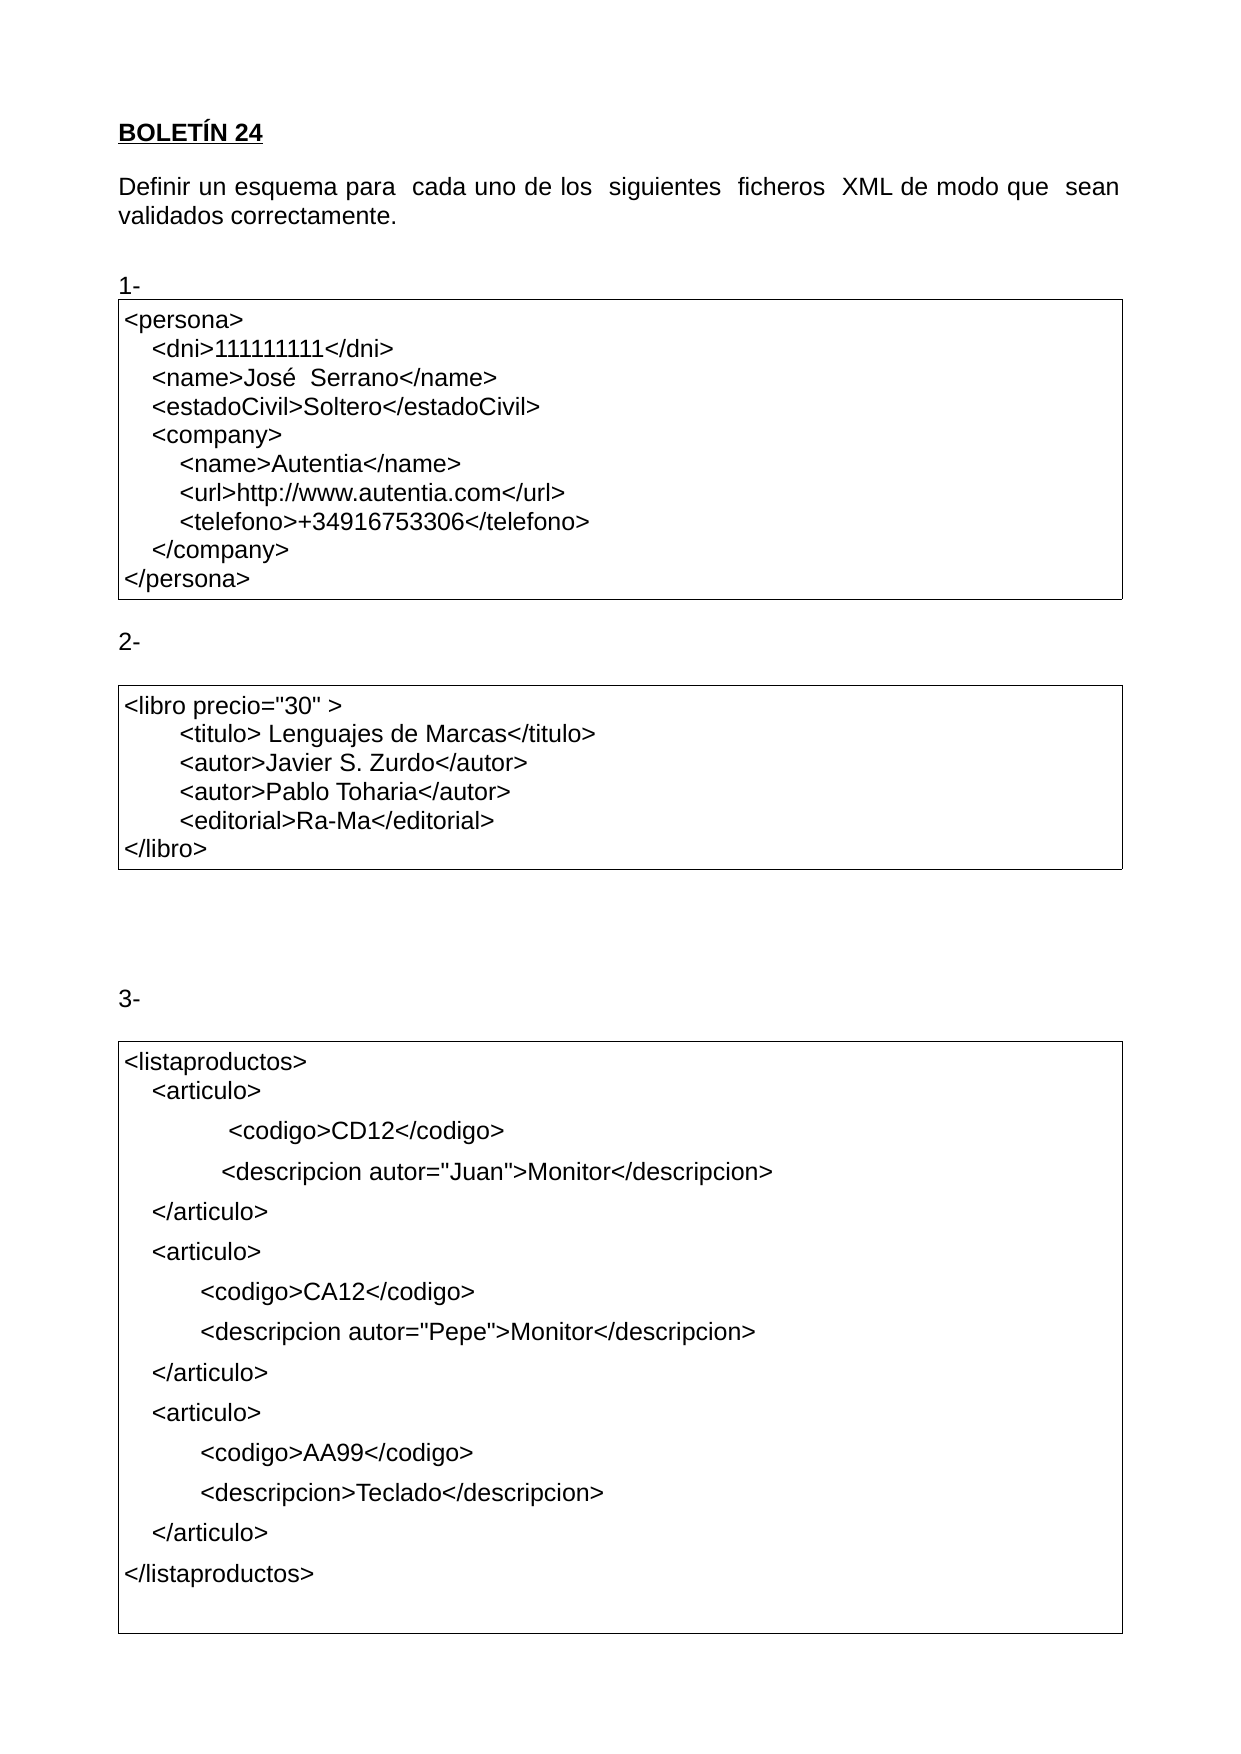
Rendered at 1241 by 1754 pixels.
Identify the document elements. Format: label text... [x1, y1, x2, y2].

table_header <listaproductos> <articulo> <codigo>CD12</codigo> <descripcion autor="Juan">Monitor</descripcion> </articulo> <articulo> <codigo>CA12</codigo> <descripcion autor="Pepe">Monitor</descripcion> </articulo> <articulo> <codigo>AA99</codigo> <descripcion>Teclado</descripcion> </articulo> </listaproductos> [119, 1042, 1122, 1633]
text BOLETÍN 24 [118, 118, 1122, 147]
text 1- [118, 271, 1122, 299]
subtitle Definir un esquema para cada uno de los siguientes ficheros XML de modo que sean validados correctamente. [118, 172, 1122, 229]
table_header <persona> <dni>111111111</dni> <name>José Serrano</name> <estadoCivil>Soltero</estadoCivil> <company> <name>Autentia</name> <url>http://www.autentia.com</url> <telefono>+34916753306</telefono> </company> </persona> [119, 300, 1122, 598]
text 3- [118, 984, 1122, 1013]
text 2- [118, 627, 1122, 656]
table_header <libro precio="30" > <titulo> Lenguajes de Marcas</titulo> <autor>Javier S. Zurdo</autor> <autor>Pablo Toharia</autor> <editorial>Ra-Ma</editorial> </libro> [119, 686, 1122, 869]
